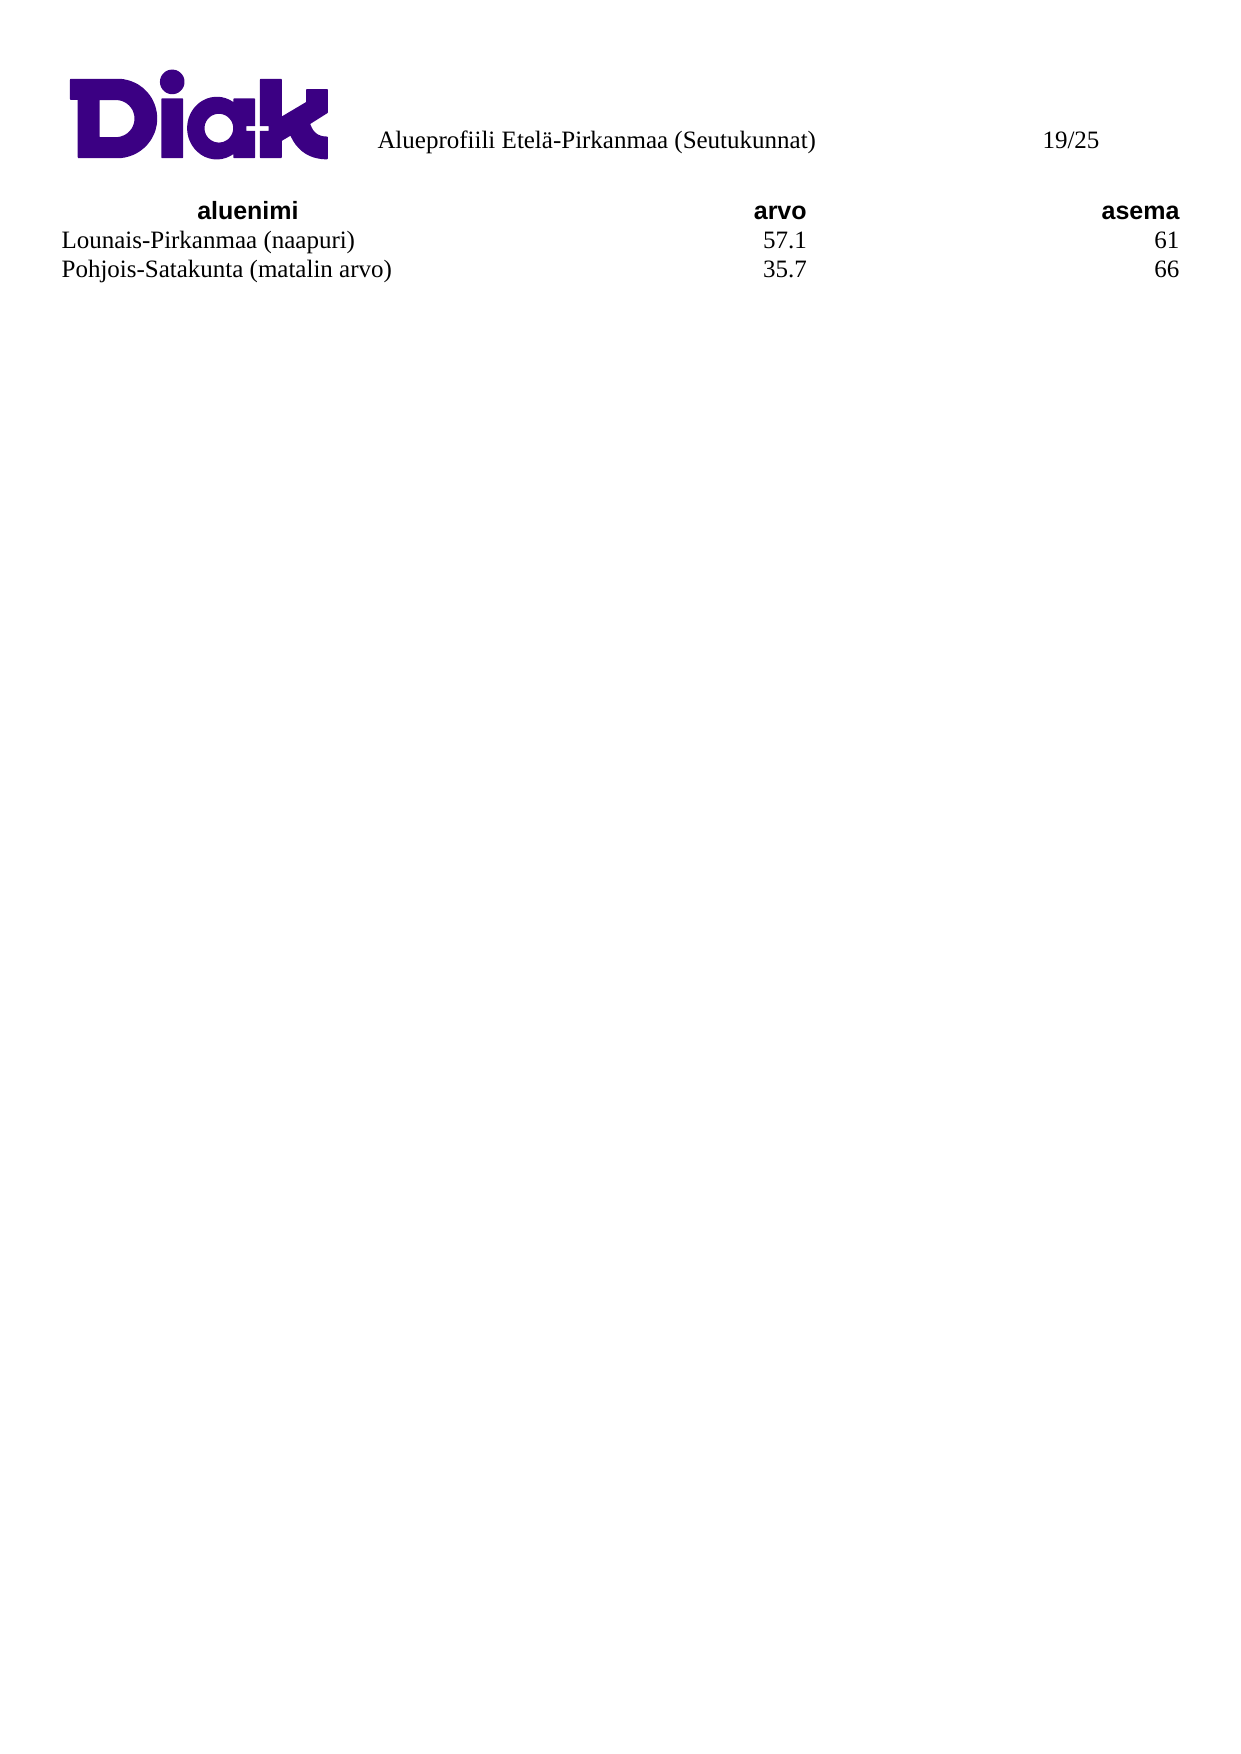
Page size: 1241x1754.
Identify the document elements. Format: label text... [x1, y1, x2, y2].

table_header asema [806, 196, 1179, 225]
table_cell 61 [806, 225, 1179, 254]
table_header aluenimi [61, 196, 434, 225]
table_header arvo [434, 196, 806, 225]
table_cell 57.1 [434, 225, 806, 254]
table_cell Pohjois-Satakunta (matalin arvo) [61, 254, 434, 282]
table_cell Lounais-Pirkanmaa (naapuri) [61, 225, 434, 254]
table_cell 66 [806, 254, 1179, 282]
table_cell 35.7 [434, 254, 806, 282]
